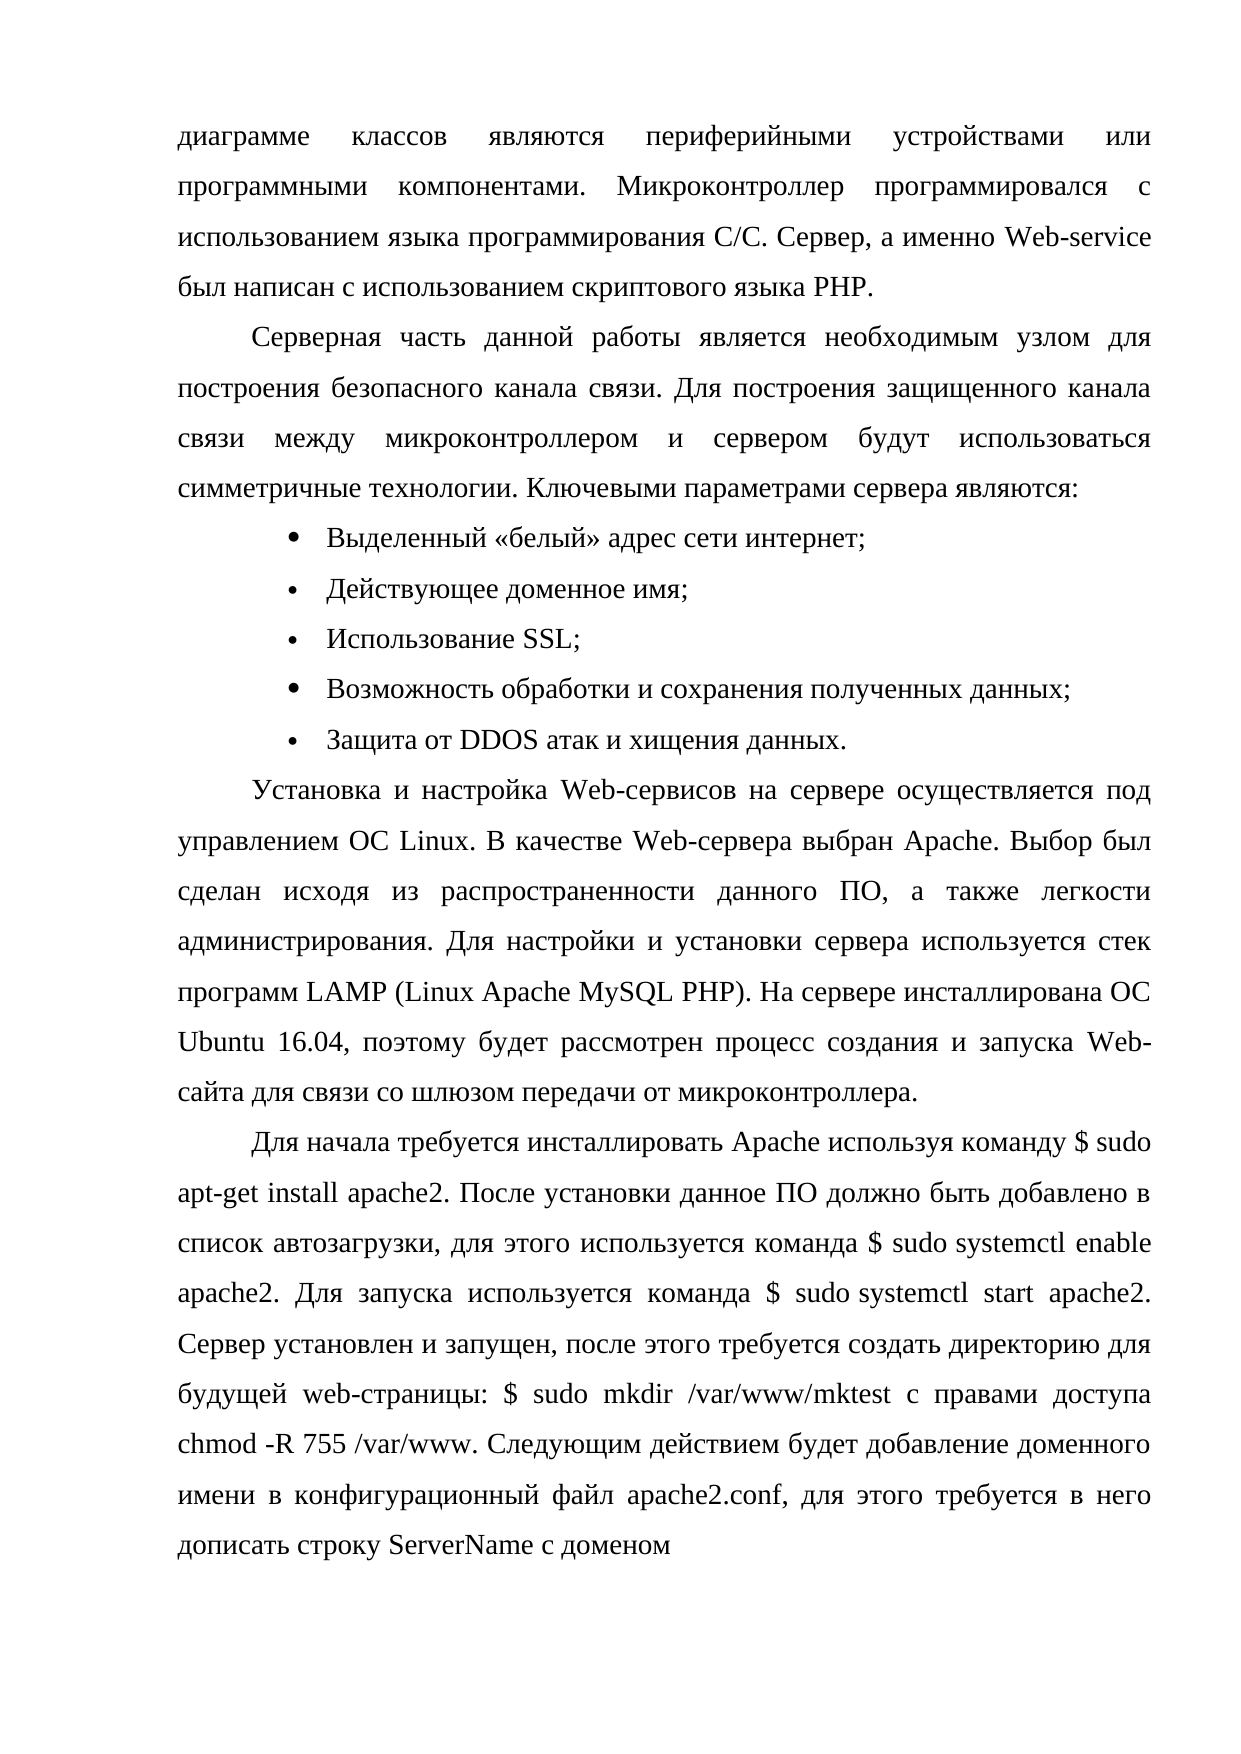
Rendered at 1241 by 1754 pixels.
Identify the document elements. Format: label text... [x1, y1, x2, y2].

list Использование SSL; [288, 621, 1152, 655]
text Установка и настройка Web-сервисов на сервере осуществляется под управлением ОС Linux. В качестве Web-сервера выбран Apache. Выбор был сделан исходя из распространенности данного ПО, а также легкости администрирования. Для настройки и установки сервера используется стек программ LAMP (Linux Apache MySQL PHP). На сервере инсталлирована ОС Ubuntu 16.04, поэтому будет рассмотрен процесс создания и запуска Web-сайта для связи со шлюзом передачи от микроконтроллера. [177, 772, 1152, 1108]
list Действующее доменное имя; [288, 571, 1152, 604]
list Защита от DDOS атак и хищения данных. [288, 722, 1152, 756]
text Серверная часть данной работы является необходимым узлом для построения безопасного канала связи. Для построения защищенного канала связи между микроконтроллером и сервером будут использоваться симметричные технологии. Ключевыми параметрами сервера являются: [177, 319, 1152, 504]
text Для начала требуется инсталлировать Apache используя команду $ sudo apt-get install apache2. После установки данное ПО должно быть добавлено в список автозагрузки, для этого используется команда $ sudo systemctl enable apache2. Для запуска используется команда $ sudo systemctl start apache2. Сервер установлен и запущен, после этого требуется создать директорию для будущей web-страницы: $ sudo mkdir /var/www/mktest c правами доступа chmod -R 755 /var/www. Следующим действием будет добавление доменного имени в конфигурационный файл apache2.conf, для этого требуется в него дописать строку ServerName c доменом [177, 1124, 1152, 1561]
list Выделенный «белый» адрес сети интернет; [288, 521, 1152, 554]
text диаграмме классов являются периферийными устройствами или программными компонентами. Микроконтроллер программировался с использованием языка программирования C/C. Сервер, а именно Web-service был написан с использованием скриптового языка PHP. [177, 118, 1152, 303]
list Возможность обработки и сохранения полученных данных; [288, 672, 1152, 705]
